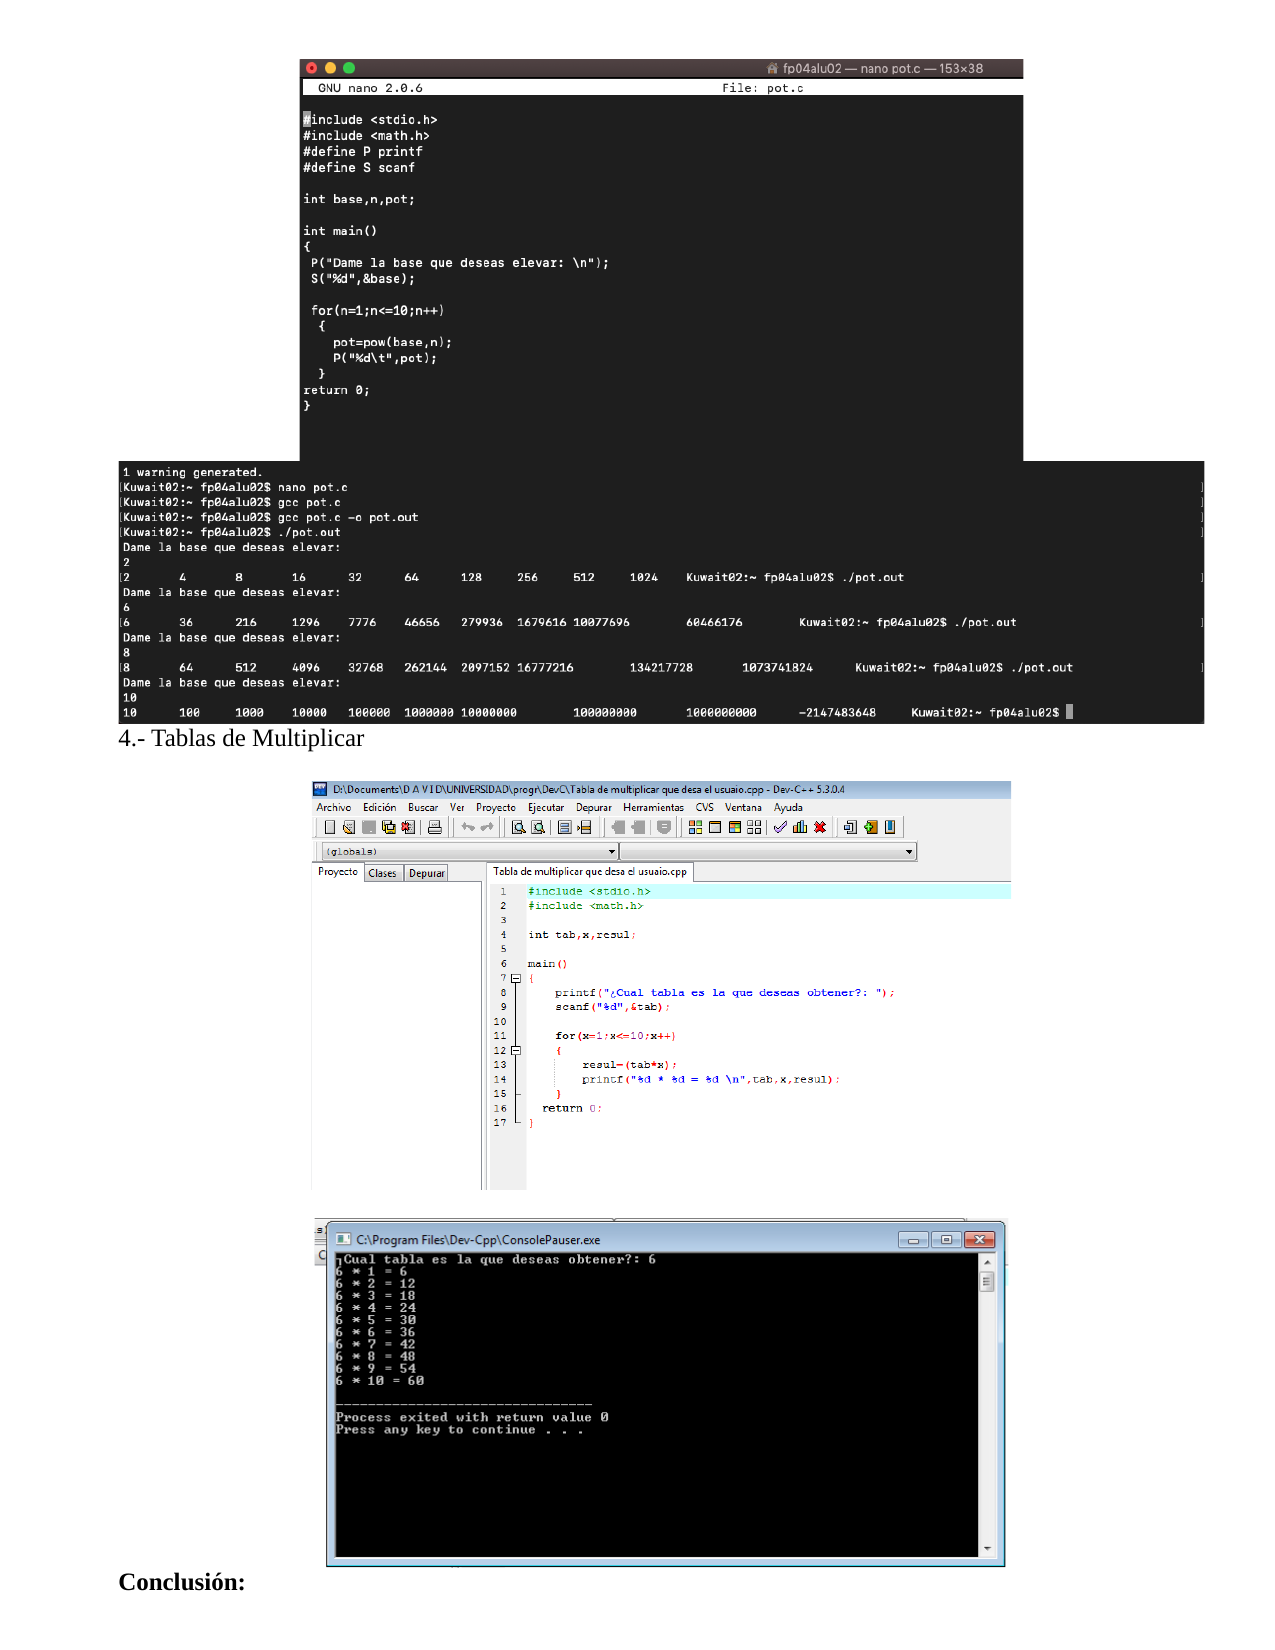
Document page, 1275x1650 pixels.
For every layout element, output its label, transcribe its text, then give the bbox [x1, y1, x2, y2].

text Conclusión: [118, 1567, 1205, 1596]
text 4.- Tablas de Multiplicar [118, 724, 1205, 752]
